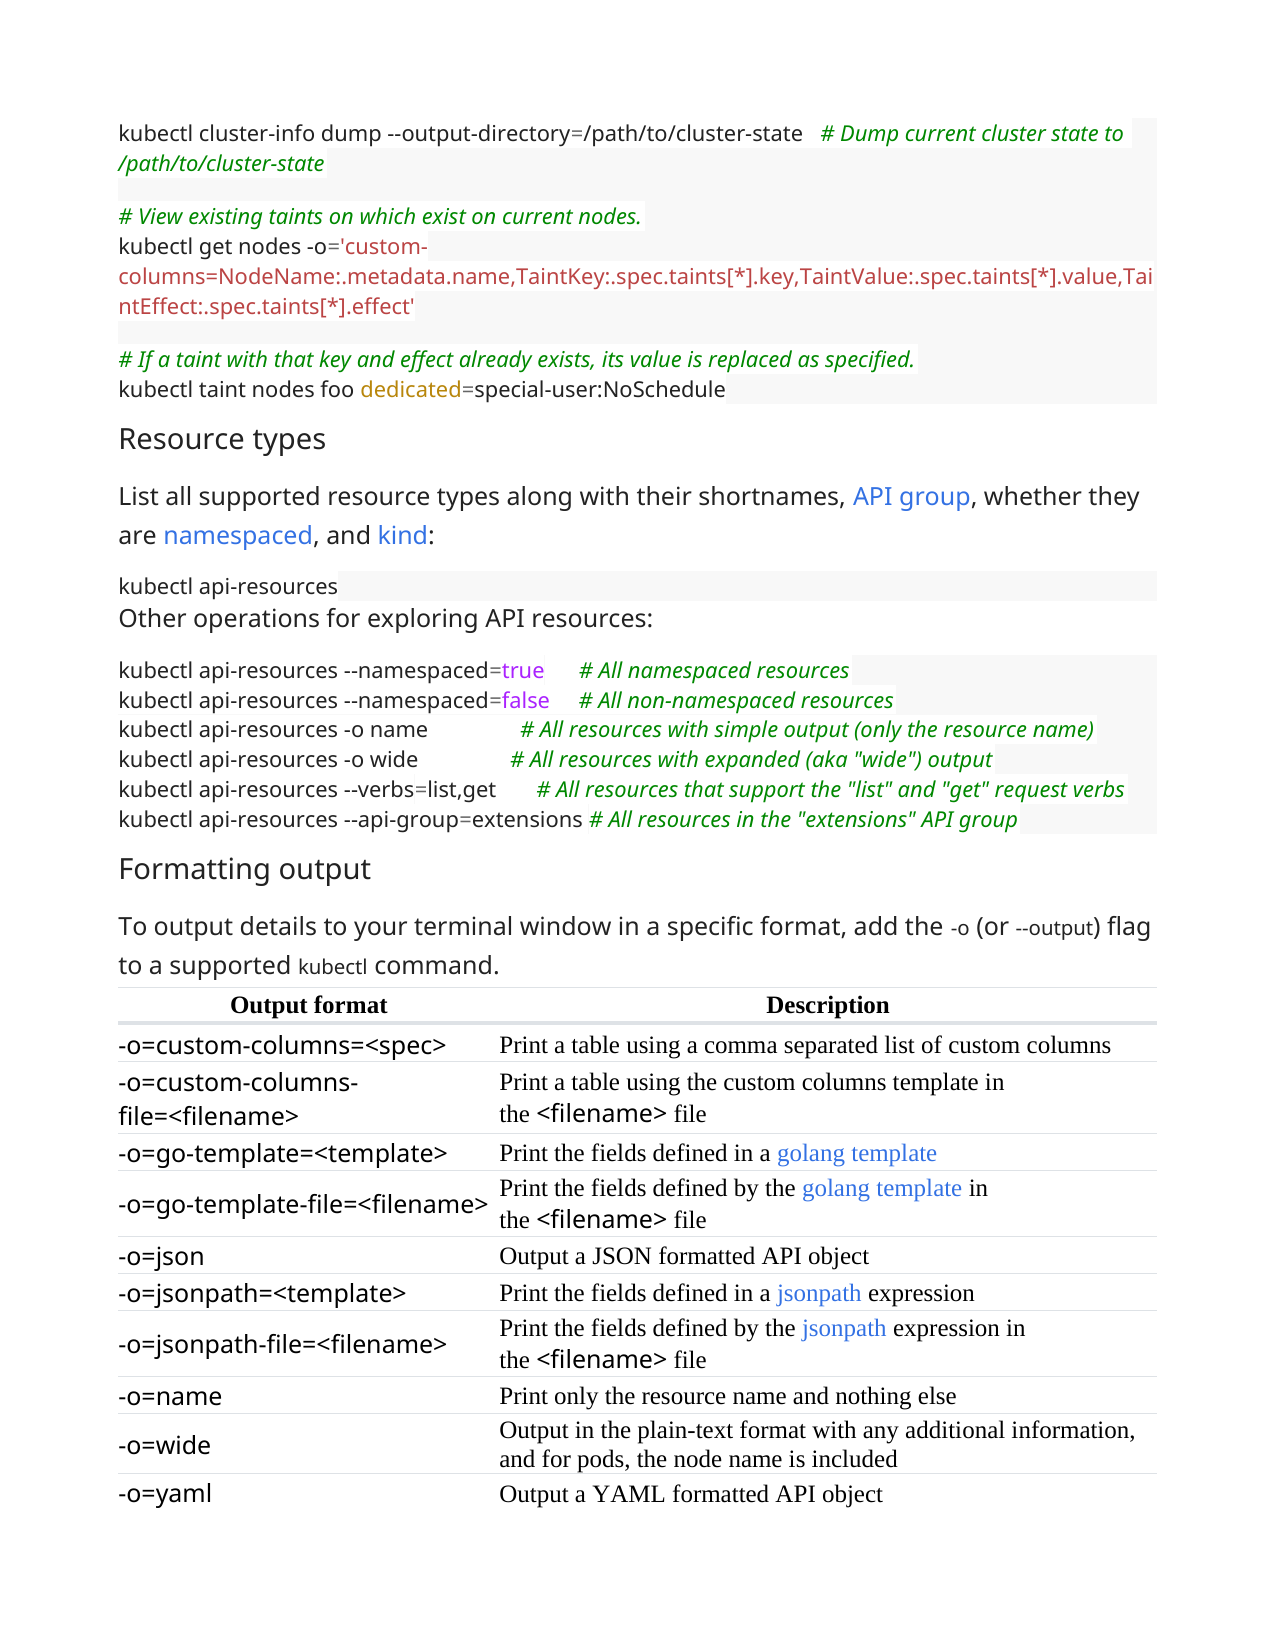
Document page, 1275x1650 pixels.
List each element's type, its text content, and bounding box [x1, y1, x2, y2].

table_cell Output a YAML formatted API object [499, 1474, 1157, 1510]
text kubectl get nodes -o='custom-columns=NodeName:.metadata.name,TaintKey:.spec.taints[*].key,TaintValue:.spec.taints[*].value,TaintEffect:.spec.taints[*].effect' [118, 231, 1157, 321]
table_cell -o=go-template=<template> [118, 1134, 499, 1170]
table_cell -o=yaml [118, 1474, 499, 1510]
table_cell -o=name [118, 1377, 499, 1413]
table_cell Print the fields defined by the jsonpath expression in the <filename> file [499, 1311, 1157, 1376]
text kubectl api-resources --namespaced=true # All namespaced resources [118, 655, 1157, 685]
text kubectl api-resources --api-group=extensions # All resources in the "extensions" API group [118, 804, 1157, 834]
table_cell -o=go-template-file=<filename> [118, 1171, 499, 1236]
text kubectl api-resources [118, 571, 1157, 601]
table_cell -o=custom-columns=<spec> [118, 1025, 499, 1061]
table_cell Output in the plain-text format with any additional information, and for pods, the node name is included [499, 1414, 1157, 1473]
text List all supported resource types along with their shortnames, API group, whether they are namespaced, and kind: [118, 478, 1157, 552]
table_cell -o=json [118, 1237, 499, 1273]
text kubectl api-resources --verbs=list,get # All resources that support the "list" and "get" request verbs [118, 774, 1157, 804]
text To output details to your terminal window in a specific format, add the -o (or --output) flag to a supported kubectl command. [118, 908, 1157, 982]
text Other operations for exploring API resources: [118, 601, 1157, 635]
text kubectl cluster-info dump --output-directory=/path/to/cluster-state # Dump current cluster state to /path/to/cluster-state [118, 118, 1157, 178]
text kubectl api-resources -o wide # All resources with expanded (aka "wide") output [118, 744, 1157, 774]
text kubectl api-resources --namespaced=false # All non-namespaced resources [118, 685, 1157, 714]
table_cell Print the fields defined in a golang template [499, 1134, 1157, 1170]
subtitle Resource types [118, 418, 1157, 458]
table_cell Print only the resource name and nothing else [499, 1377, 1157, 1413]
table_cell -o=jsonpath-file=<filename> [118, 1311, 499, 1376]
table_cell Print the fields defined in a jsonpath expression [499, 1274, 1157, 1310]
table_cell Print a table using a comma separated list of custom columns [499, 1025, 1157, 1061]
table_cell -o=jsonpath=<template> [118, 1274, 499, 1310]
table_cell -o=custom-columns-file=<filename> [118, 1062, 499, 1133]
table_header Description [499, 988, 1157, 1021]
text kubectl taint nodes foo dedicated=special-user:NoSchedule [118, 374, 1157, 404]
table_cell Print the fields defined by the golang template in the <filename> file [499, 1171, 1157, 1236]
text kubectl api-resources -o name # All resources with simple output (only the resource name) [118, 714, 1157, 744]
subtitle Formatting output [118, 848, 1157, 888]
table_cell Print a table using the custom columns template in the <filename> file [499, 1062, 1157, 1133]
text # View existing taints on which exist on current nodes. [118, 201, 1157, 231]
text # If a taint with that key and effect already exists, its value is replaced as specified. [118, 344, 1157, 374]
table_cell -o=wide [118, 1414, 499, 1473]
table_header Output format [118, 988, 499, 1021]
table_cell Output a JSON formatted API object [499, 1237, 1157, 1273]
